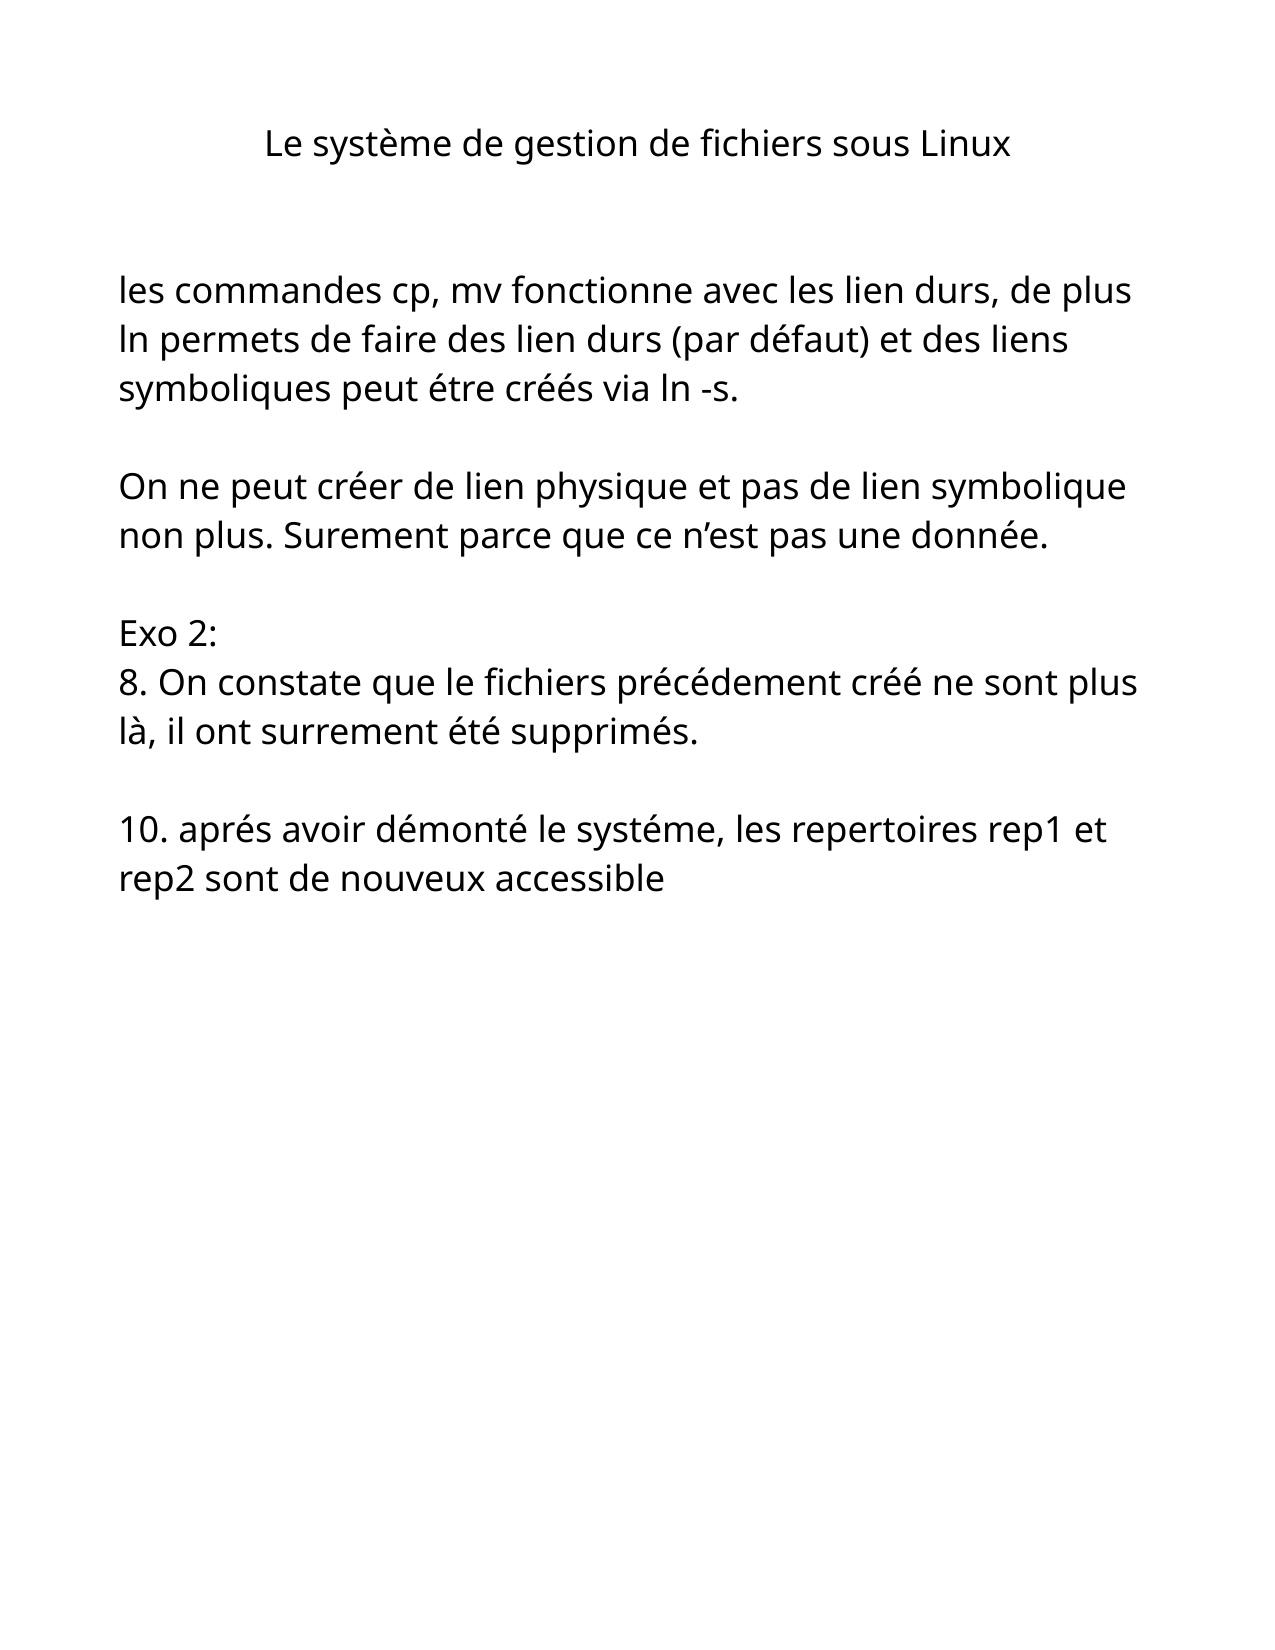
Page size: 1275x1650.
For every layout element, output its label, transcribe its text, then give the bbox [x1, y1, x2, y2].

text 10. aprés avoir démonté le systéme, les repertoires rep1 et rep2 sont de nouveux accessible [118, 803, 1157, 901]
text 8. On constate que le fichiers précédement créé ne sont plus là, il ont surrement été supprimés. [118, 657, 1157, 754]
text On ne peut créer de lien physique et pas de lien symbolique non plus. Surement parce que ce n’est pas une donnée. [118, 461, 1157, 559]
text les commandes cp, mv fonctionne avec les lien durs, de plus ln permets de faire des lien durs (par défaut) et des liens symboliques peut étre créés via ln -s. [118, 265, 1157, 412]
text Le système de gestion de fichiers sous Linux [118, 118, 1157, 167]
text Exo 2: [118, 608, 1157, 657]
